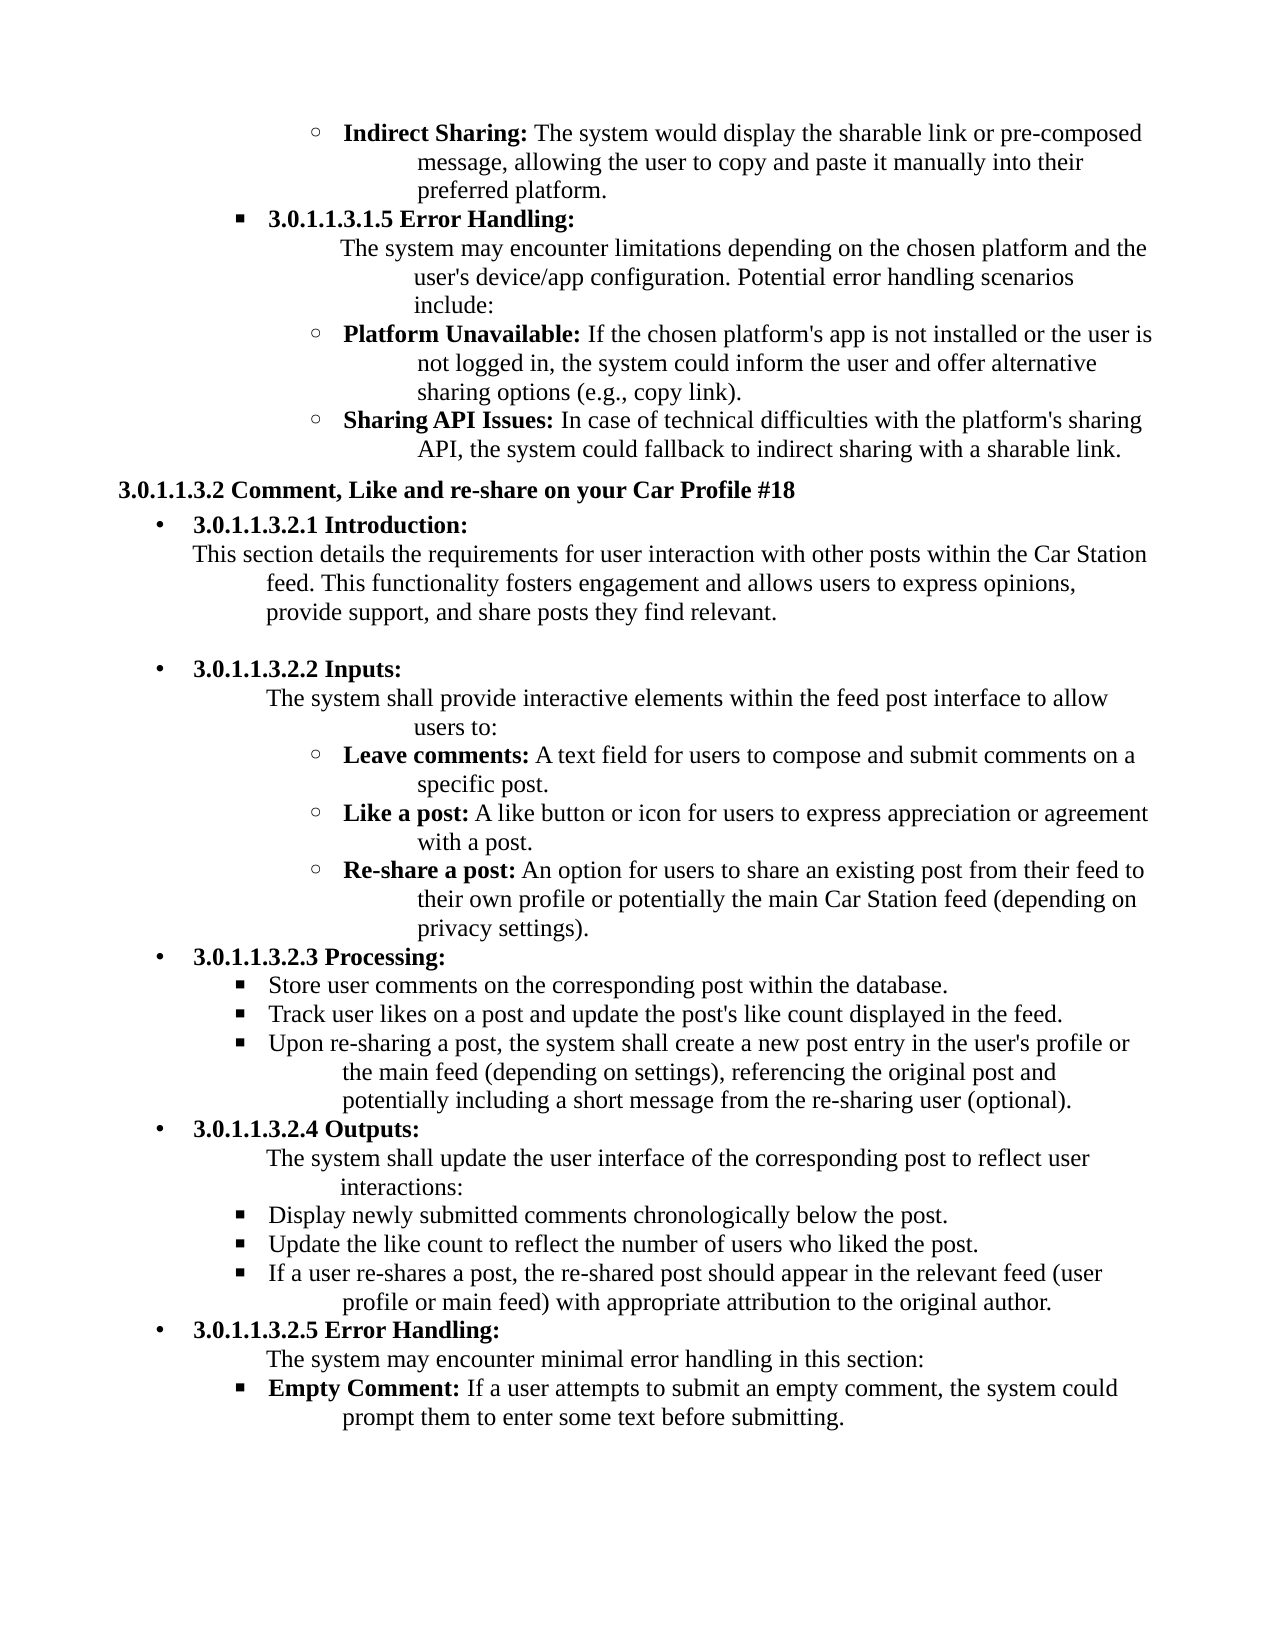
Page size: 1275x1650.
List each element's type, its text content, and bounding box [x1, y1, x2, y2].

list Platform Unavailable: If the chosen platform's app is not installed or the user is not logged in, the system could inform the user and offer alternative sharing options (e.g., copy link). [306, 319, 1157, 406]
list 3.0.1.1.3.2.1 Introduction: [156, 511, 1157, 539]
text The system may encounter minimal error handling in this section: [266, 1344, 1157, 1373]
list Track user likes on a post and update the post's like count displayed in the feed. [231, 999, 1157, 1028]
list Upon re-sharing a post, the system shall create a new post entry in the user's profile or the main feed (depending on settings), referencing the original post and potentially including a short message from the re-sharing user (optional). [231, 1028, 1157, 1114]
list Indirect Sharing: The system would display the sharable link or pre-composed message, allowing the user to copy and paste it manually into their preferred platform. [306, 118, 1157, 204]
text The system shall update the user interface of the corresponding post to reflect user interactions: [266, 1143, 1157, 1201]
list Sharing API Issues: In case of technical difficulties with the platform's sharing API, the system could fallback to indirect sharing with a sharable link. [306, 406, 1157, 463]
list Leave comments: A text field for users to compose and submit comments on a specific post. [306, 741, 1157, 798]
list Empty Comment: If a user attempts to submit an empty comment, the system could prompt them to enter some text before submitting. [231, 1373, 1157, 1431]
list 3.0.1.1.3.2.4 Outputs: [156, 1114, 1157, 1143]
text The system may encounter limitations depending on the chosen platform and the user's device/app configuration. Potential error handling scenarios include: [340, 233, 1157, 319]
subtitle 3.0.1.1.3.2 Comment, Like and re-share on your Car Profile #18 [118, 476, 1157, 504]
text This section details the requirements for user interaction with other posts within the Car Station feed. This functionality fosters engagement and allows users to express opinions, provide support, and share posts they find relevant. [192, 539, 1157, 626]
list If a user re-shares a post, the re-shared post should appear in the relevant feed (user profile or main feed) with appropriate attribution to the original author. [231, 1258, 1157, 1316]
list Re-share a post: An option for users to share an existing post from their feed to their own profile or potentially the main Car Station feed (depending on privacy settings). [306, 856, 1157, 942]
list Like a post: A like button or icon for users to express appreciation or agreement with a post. [306, 798, 1157, 856]
list 3.0.1.1.3.2.2 Inputs: [156, 654, 1157, 683]
list 3.0.1.1.3.1.5 Error Handling: [231, 204, 1157, 233]
list Display newly submitted comments chronologically below the post. [231, 1201, 1157, 1229]
list Update the like count to reflect the number of users who liked the post. [231, 1229, 1157, 1258]
list 3.0.1.1.3.2.3 Processing: [156, 942, 1157, 971]
list Store user comments on the corresponding post within the database. [231, 971, 1157, 999]
list 3.0.1.1.3.2.5 Error Handling: [156, 1316, 1157, 1344]
text The system shall provide interactive elements within the feed post interface to allow users to: [192, 683, 1157, 741]
